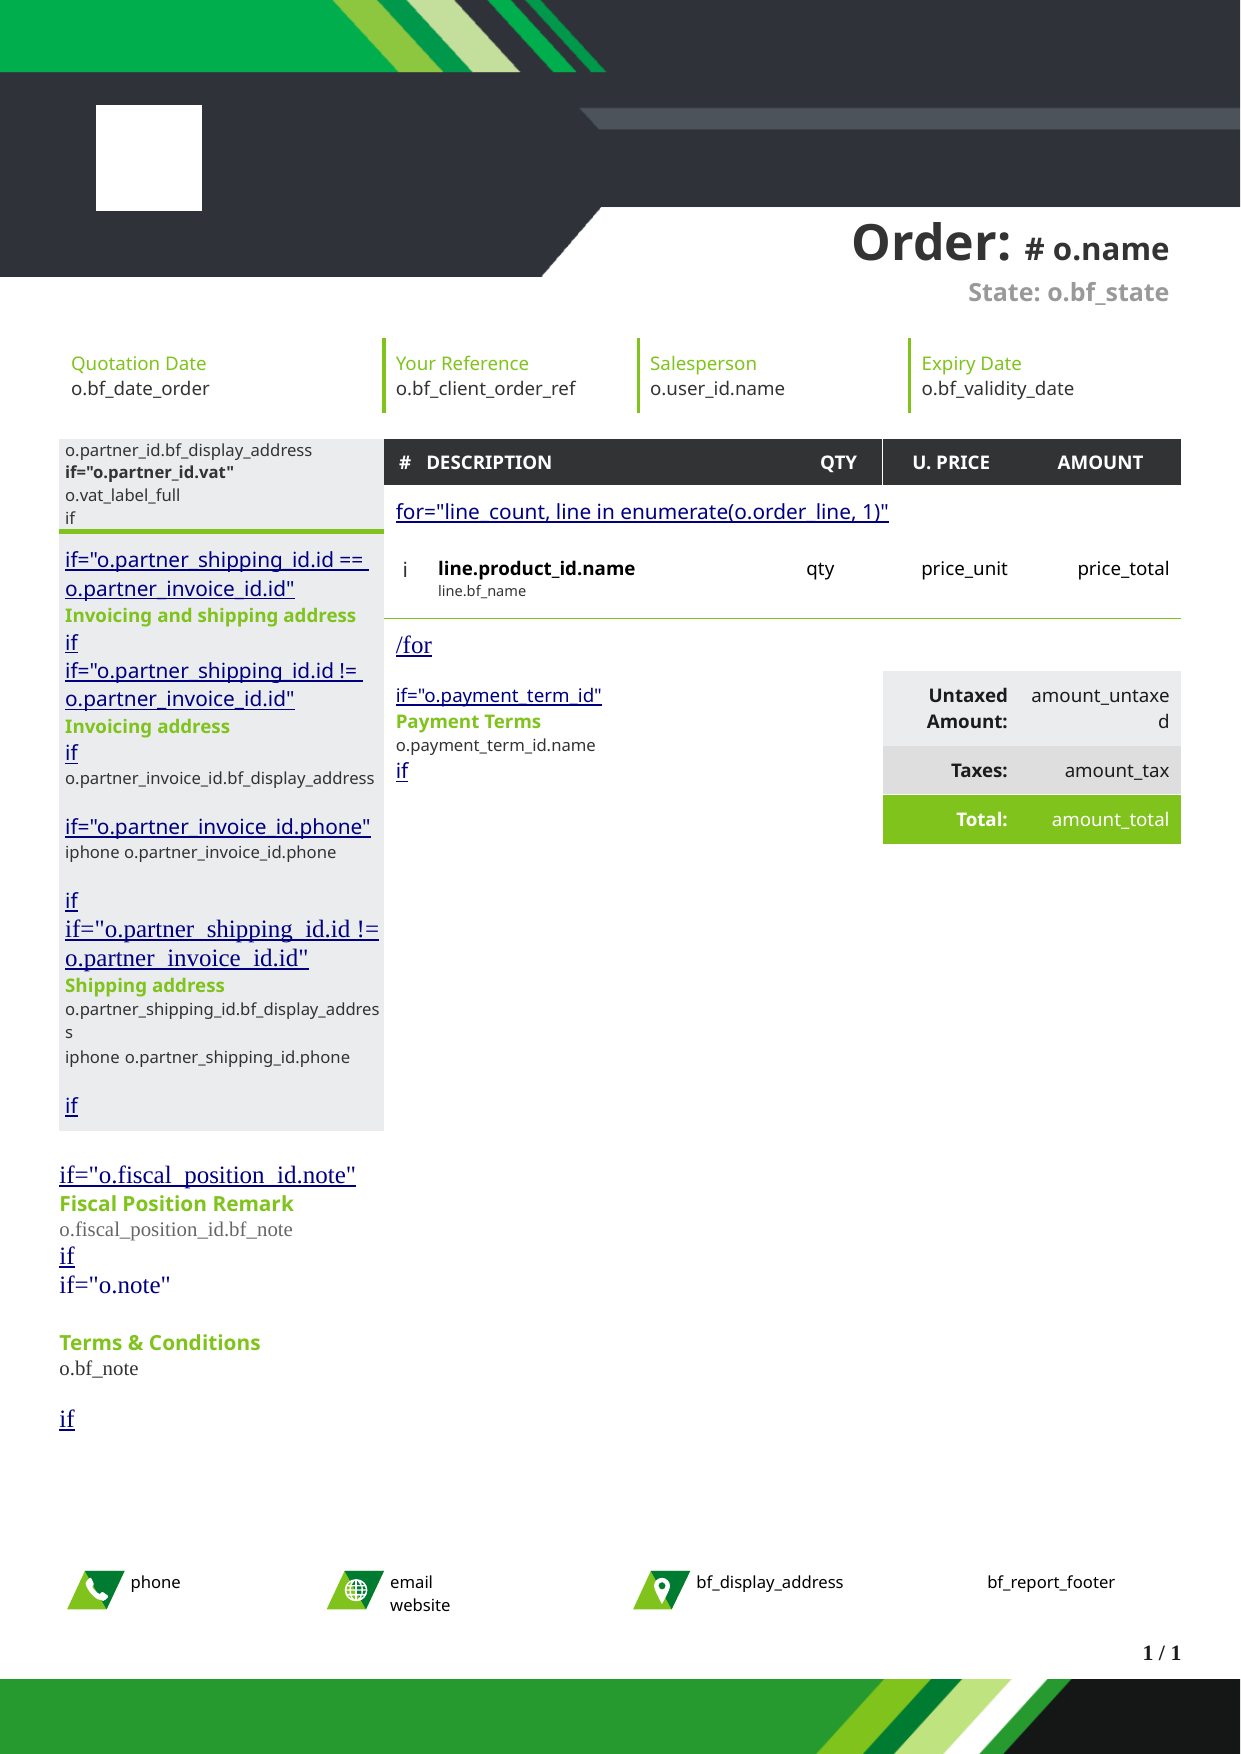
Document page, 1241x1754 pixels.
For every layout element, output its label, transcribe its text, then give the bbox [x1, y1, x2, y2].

table_cell i [384, 537, 426, 618]
table_cell [638, 413, 909, 438]
table_header AMOUNT [1019, 439, 1181, 485]
table_cell [910, 413, 1181, 438]
text if="o.note" [59, 1270, 1181, 1299]
table_cell /for [384, 619, 1181, 671]
table_cell price_unit [883, 537, 1019, 618]
table_cell [59, 413, 384, 438]
table_cell amount_total [1019, 795, 1181, 844]
table_header Your Reference o.bf_client_order_ref [386, 338, 637, 413]
text if="o.fiscal_position_id.note" [59, 1160, 1181, 1189]
table_header Salesperson o.user_id.name [640, 338, 908, 413]
table_cell for="line_count, line in enumerate(o.order_line, 1)" [384, 485, 1181, 537]
text if [59, 1404, 1181, 1433]
text o.fiscal_position_id.bf_note [59, 1217, 1181, 1241]
table_header QTY [794, 439, 882, 485]
table_header Expiry Date o.bf_validity_date [911, 338, 1181, 413]
table_cell amount_tax [1019, 746, 1181, 794]
table_cell [384, 671, 1181, 1131]
table_cell amount_untaxed [1019, 671, 1181, 746]
table_cell if="o.payment_term_id" Payment Terms o.payment_term_id.name if [384, 671, 882, 844]
table_cell price_total [1019, 537, 1181, 618]
table_cell if="o.partner_shipping_id.id == o.partner_invoice_id.id" Invoicing and shipping address if if="o.partner_shipping_id.id != o.partner_invoice_id.id" Invoicing address if o.partner_invoice_id.bf_display_address if="o.partner_invoice_id.phone" iphone o.partner_invoice_id.phone if if="o.partner_shipping_id.id != o.partner_invoice_id.id" Shipping address o.partner_shipping_id.bf_display_address iphone o.partner_shipping_id.phone if [59, 534, 384, 1131]
table_cell o.partner_id.bf_display_address if="o.partner_id.vat" o.vat_label_full if [59, 439, 384, 529]
table_header DESCRIPTION [426, 439, 794, 485]
table_cell line.product_id.name line.bf_name [426, 537, 794, 618]
text Fiscal Position Remark [59, 1189, 1181, 1217]
text Terms & Conditions [59, 1328, 1181, 1356]
table_header U. PRICE [883, 439, 1019, 485]
table_cell Untaxed Amount: [883, 671, 1019, 746]
text if [59, 1241, 1181, 1270]
table_cell [384, 413, 638, 438]
table_cell qty [794, 537, 882, 618]
table_cell Taxes: [883, 746, 1019, 794]
table_header Quotation Date o.bf_date_order [59, 338, 382, 413]
text o.bf_note [59, 1356, 1181, 1380]
table_cell Total: [883, 795, 1019, 844]
table_header # [384, 439, 426, 485]
picture [0, 0, 1241, 277]
picture [0, 1679, 1241, 1754]
